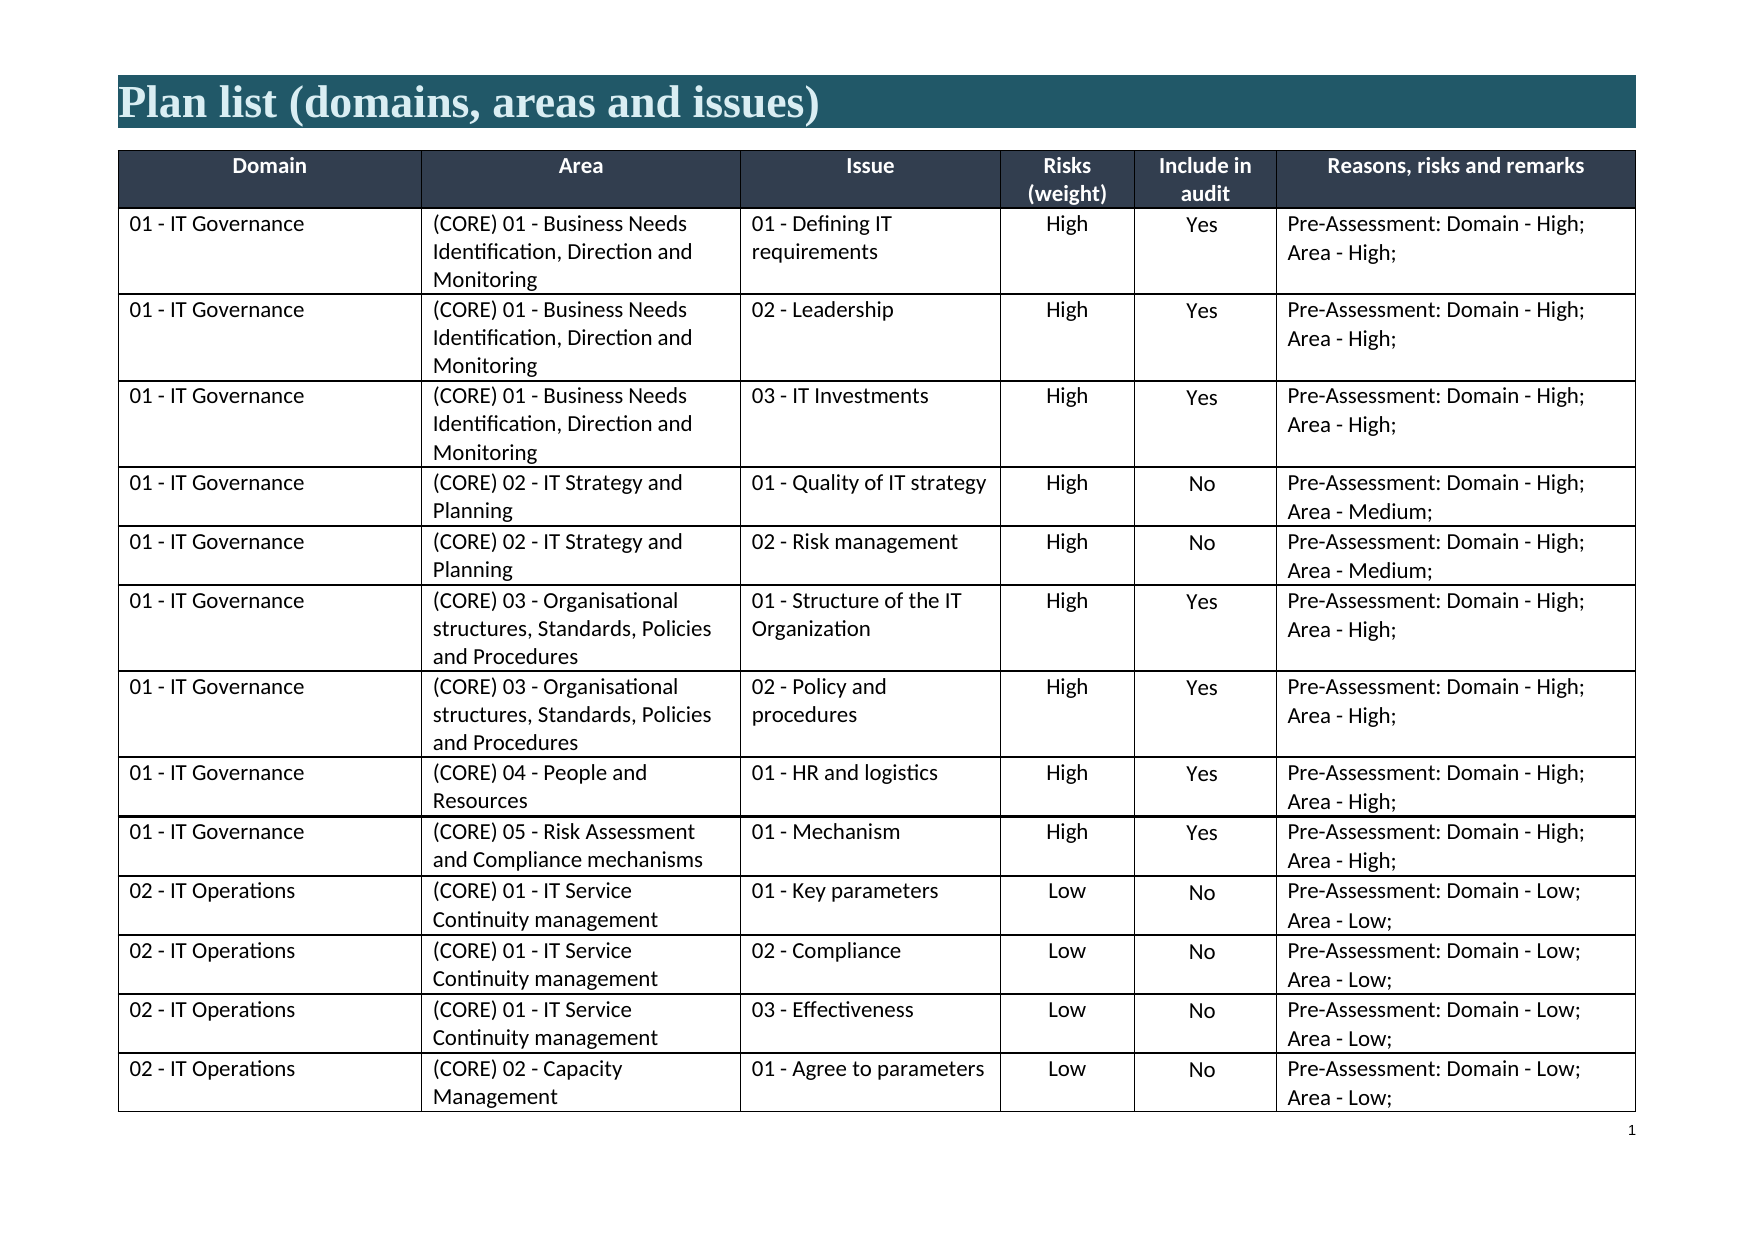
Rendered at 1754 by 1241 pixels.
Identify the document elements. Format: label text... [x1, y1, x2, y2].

table_header Yes [1135, 209, 1276, 293]
table_header (CORE) 01 - IT Service Continuity management [422, 995, 740, 1052]
table_header 01 - IT Governance [119, 468, 421, 525]
table_header Include in audit [1135, 151, 1276, 207]
table_header Pre-Assessment: Domain - Low; Area - Low; [1277, 936, 1635, 993]
table_header 02 - IT Operations [119, 1054, 421, 1111]
table_header Reasons, risks and remarks [1277, 151, 1635, 207]
table_header Pre-Assessment: Domain - High; Area - High; [1277, 672, 1635, 756]
table_header Pre-Assessment: Domain - Low; Area - Low; [1277, 995, 1635, 1052]
table_header High [1001, 209, 1134, 293]
table_header (CORE) 03 - Organisational structures, Standards, Policies and Procedures [422, 586, 740, 670]
table_header Pre-Assessment: Domain - High; Area - High; [1277, 818, 1635, 874]
table_header No [1135, 995, 1276, 1052]
table_header High [1001, 295, 1134, 379]
table_header 03 - Effectiveness [741, 995, 1000, 1052]
table_header Pre-Assessment: Domain - High; Area - High; [1277, 758, 1635, 815]
table_header 01 - Key parameters [741, 877, 1000, 934]
table_header Yes [1135, 295, 1276, 379]
table_header High [1001, 758, 1134, 815]
table_header Low [1001, 1054, 1134, 1111]
table_header (CORE) 01 - IT Service Continuity management [422, 936, 740, 993]
table_header High [1001, 527, 1134, 584]
text Plan list (domains, areas and issues) [118, 75, 1636, 128]
table_header 02 - Risk management [741, 527, 1000, 584]
table_header 01 - Defining IT requirements [741, 209, 1000, 293]
table_header High [1001, 818, 1134, 874]
table_header High [1001, 382, 1134, 466]
table_header 02 - IT Operations [119, 936, 421, 993]
table_header Pre-Assessment: Domain - High; Area - Medium; [1277, 527, 1635, 584]
table_header Yes [1135, 818, 1276, 874]
table_header 01 - Mechanism [741, 818, 1000, 874]
table_header 02 - IT Operations [119, 995, 421, 1052]
table_header 01 - IT Governance [119, 672, 421, 756]
table_header Area [422, 151, 740, 207]
table_header Pre-Assessment: Domain - Low; Area - Low; [1277, 877, 1635, 934]
table_header Domain [119, 151, 421, 207]
table_header Yes [1135, 672, 1276, 756]
table_header (CORE) 01 - Business Needs Identification, Direction and Monitoring [422, 382, 740, 466]
table_header Risks (weight) [1001, 151, 1134, 207]
table_header (CORE) 02 - Capacity Management [422, 1054, 740, 1111]
table_header 01 - HR and logistics [741, 758, 1000, 815]
table_header Low [1001, 936, 1134, 993]
table_header 01 - IT Governance [119, 209, 421, 293]
table_header Pre-Assessment: Domain - High; Area - High; [1277, 209, 1635, 293]
table_header Pre-Assessment: Domain - Low; Area - Low; [1277, 1054, 1635, 1111]
table_header Pre-Assessment: Domain - High; Area - High; [1277, 295, 1635, 379]
table_header 01 - IT Governance [119, 382, 421, 466]
table_header (CORE) 02 - IT Strategy and Planning [422, 468, 740, 525]
table_header No [1135, 527, 1276, 584]
table_header (CORE) 01 - Business Needs Identification, Direction and Monitoring [422, 295, 740, 379]
table_header No [1135, 1054, 1276, 1111]
table_header Yes [1135, 586, 1276, 670]
table_header 01 - IT Governance [119, 527, 421, 584]
table_header Pre-Assessment: Domain - High; Area - High; [1277, 586, 1635, 670]
table_header 01 - Quality of IT strategy [741, 468, 1000, 525]
table_header High [1001, 586, 1134, 670]
table_header (CORE) 02 - IT Strategy and Planning [422, 527, 740, 584]
table_header (CORE) 05 - Risk Assessment and Compliance mechanisms [422, 818, 740, 874]
table_header Yes [1135, 758, 1276, 815]
table_header 03 - IT Investments [741, 382, 1000, 466]
table_header Pre-Assessment: Domain - High; Area - Medium; [1277, 468, 1635, 525]
table_header 01 - IT Governance [119, 818, 421, 874]
table_header (CORE) 04 - People and Resources [422, 758, 740, 815]
table_header Issue [741, 151, 1000, 207]
table_header 01 - IT Governance [119, 295, 421, 379]
table_header Low [1001, 995, 1134, 1052]
table_header 02 - IT Operations [119, 877, 421, 934]
table_header Pre-Assessment: Domain - High; Area - High; [1277, 382, 1635, 466]
table_header 02 - Compliance [741, 936, 1000, 993]
table_header Yes [1135, 382, 1276, 466]
table_header High [1001, 672, 1134, 756]
table_header 02 - Leadership [741, 295, 1000, 379]
table_header 01 - IT Governance [119, 758, 421, 815]
table_header No [1135, 468, 1276, 525]
table_header 01 - IT Governance [119, 586, 421, 670]
table_header 02 - Policy and procedures [741, 672, 1000, 756]
table_header Low [1001, 877, 1134, 934]
table_header 01 - Agree to parameters [741, 1054, 1000, 1111]
table_header (CORE) 01 - IT Service Continuity management [422, 877, 740, 934]
table_header No [1135, 877, 1276, 934]
table_header 01 - Structure of the IT Organization [741, 586, 1000, 670]
table_header High [1001, 468, 1134, 525]
table_header No [1135, 936, 1276, 993]
table_header (CORE) 03 - Organisational structures, Standards, Policies and Procedures [422, 672, 740, 756]
table_header (CORE) 01 - Business Needs Identification, Direction and Monitoring [422, 209, 740, 293]
